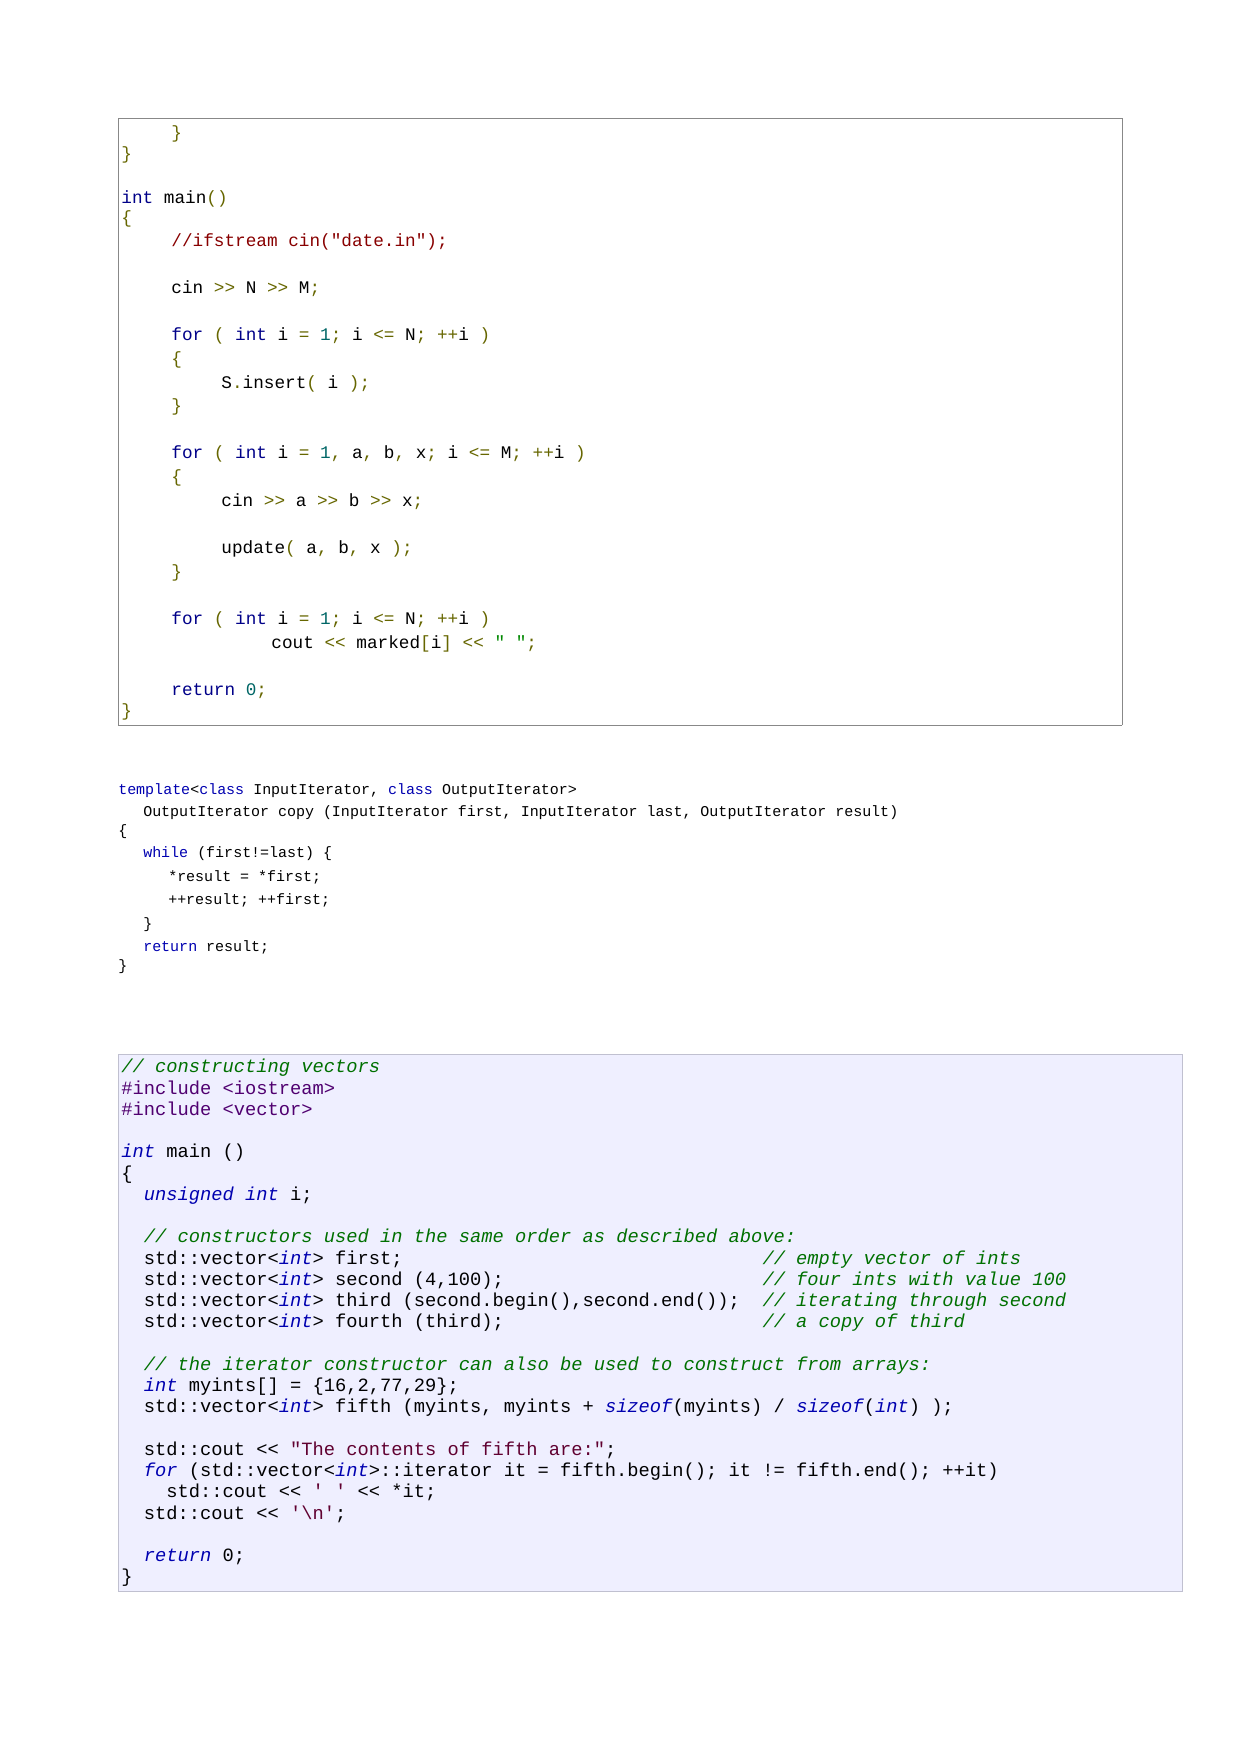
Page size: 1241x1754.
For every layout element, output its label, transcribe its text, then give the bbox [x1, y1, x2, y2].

text } [119, 391, 1122, 418]
text for ( int i = 1, a, b, x; i <= M; ++i ) [119, 438, 1122, 462]
text cin >> N >> M; [119, 273, 1122, 300]
text } [119, 557, 1122, 583]
text cin >> a >> b >> x; [119, 486, 1122, 512]
text } [119, 699, 1122, 725]
text return result; [118, 934, 1122, 958]
text int main() [119, 186, 1122, 206]
text OutputIterator copy (InputIterator first, InputIterator last, OutputIterator result) [118, 799, 1122, 823]
text S.insert( i ); [119, 368, 1122, 391]
text while (first!=last) { [118, 840, 1122, 863]
text cout << marked[i] << " "; [119, 628, 1122, 654]
text { [119, 206, 1122, 226]
text for ( int i = 1; i <= N; ++i ) [119, 604, 1122, 628]
text ++result; ++first; [118, 887, 1122, 911]
text { [119, 462, 1122, 486]
text { [119, 344, 1122, 368]
text update( a, b, x ); [119, 533, 1122, 557]
text } [118, 911, 1122, 934]
text template<class InputIterator, class OutputIterator> [118, 782, 1122, 799]
table_header // constructing vectors #include <iostream> #include <vector> int main () { unsigned int i; // constructors used in the same order as described above: std::vector<int> first; // empty vector of ints std::vector<int> second (4,100); // four ints with value 100 std::vector<int> third (second.begin(),second.end()); // iterating through second std::vector<int> fourth (third); // a copy of third // the iterator constructor can also be used to construct from arrays: int myints[] = {16,2,77,29}; std::vector<int> fifth (myints, myints + sizeof(myints) / sizeof(int) ); std::cout << "The contents of fifth are:"; for (std::vector<int>::iterator it = fifth.begin(); it != fifth.end(); ++it) std::cout << ' ' << *it; std::cout << '\n'; return 0; } [119, 1055, 1182, 1591]
text } [118, 958, 1122, 975]
text { [118, 823, 1122, 840]
text //ifstream cin("date.in"); [119, 226, 1122, 252]
text for ( int i = 1; i <= N; ++i ) [119, 320, 1122, 344]
text *result = *first; [118, 863, 1122, 887]
text } [119, 119, 1122, 142]
text } [119, 142, 1122, 165]
text return 0; [119, 675, 1122, 699]
